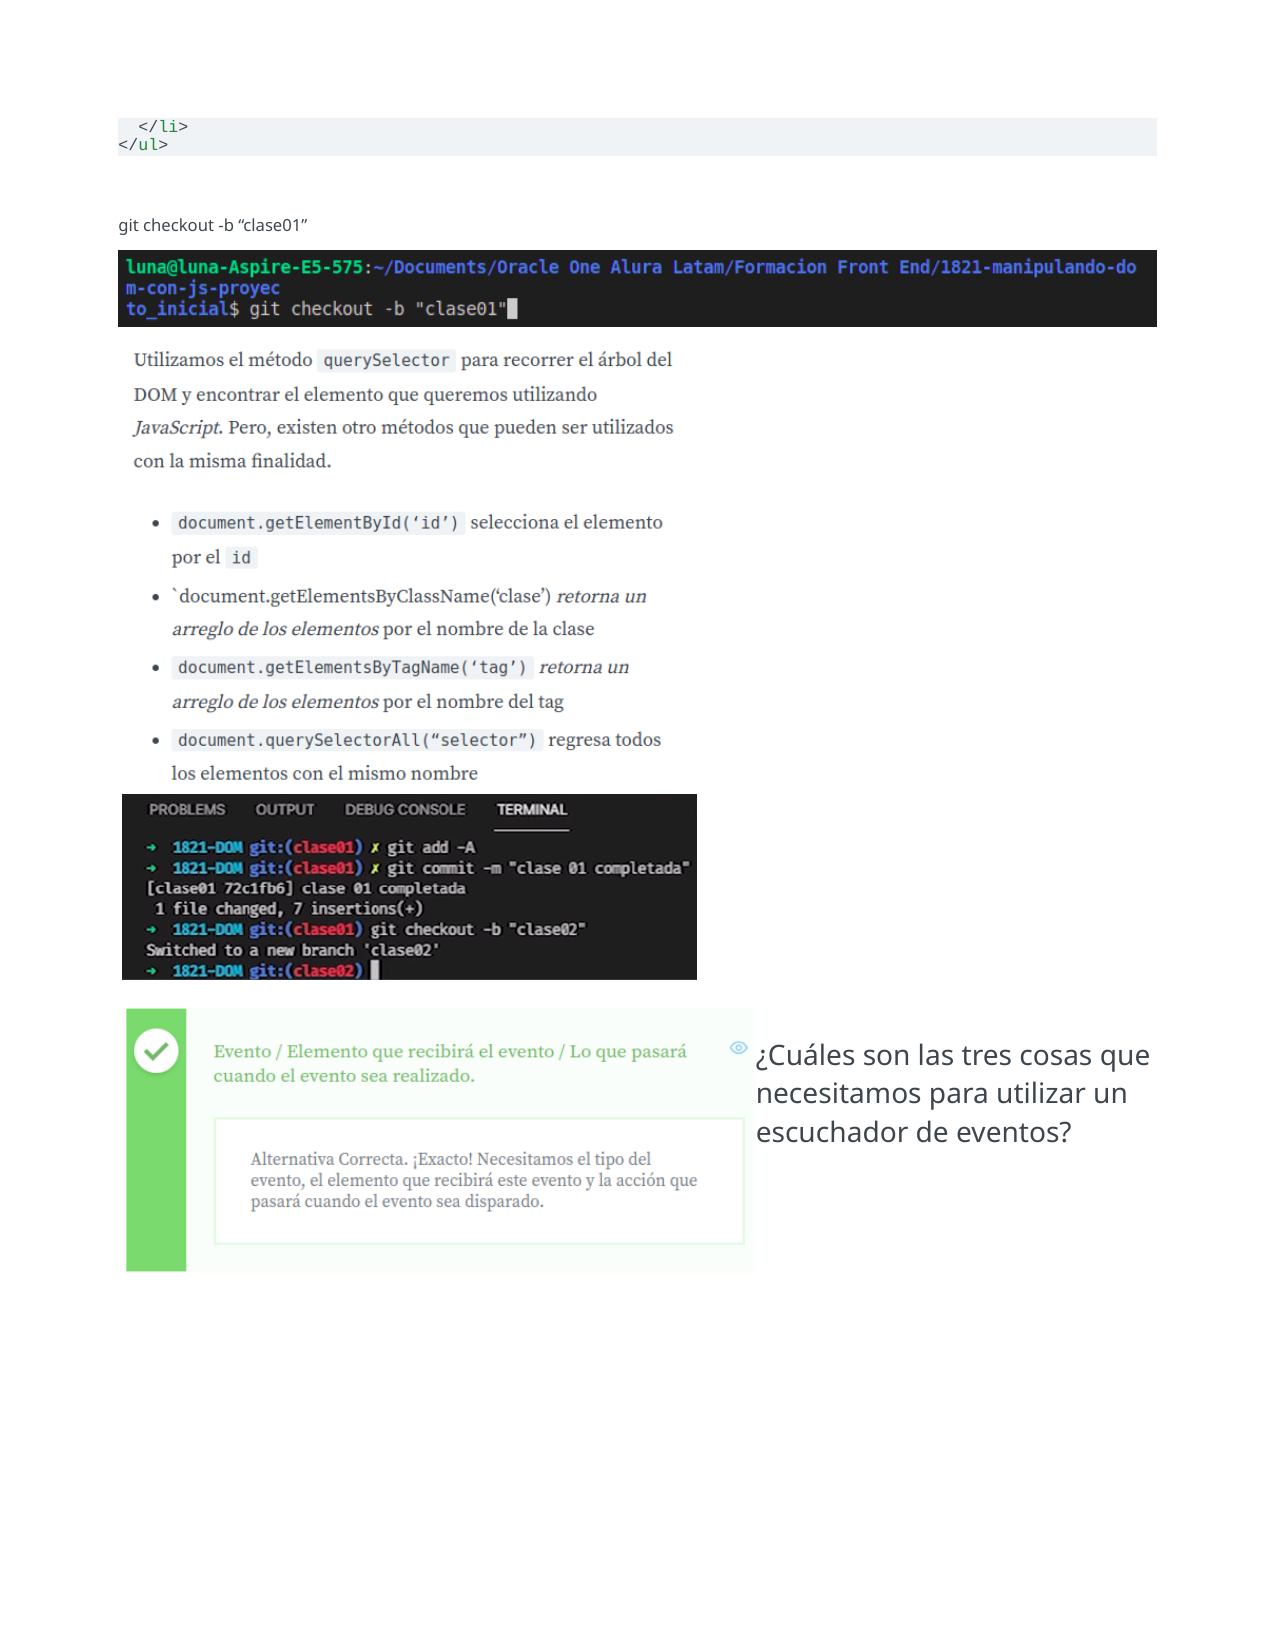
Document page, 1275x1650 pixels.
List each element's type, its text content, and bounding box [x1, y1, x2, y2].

text </ul> [118, 137, 1157, 156]
picture [123, 345, 687, 785]
picture [118, 250, 1157, 327]
text git checkout -b “clase01” [118, 213, 1157, 236]
picture [122, 1002, 756, 1277]
text </li> [118, 118, 1157, 137]
text ¿Cuáles son las tres cosas que necesitamos para utilizar un escuchador de eventos? [756, 1036, 1157, 1151]
picture [122, 794, 697, 980]
